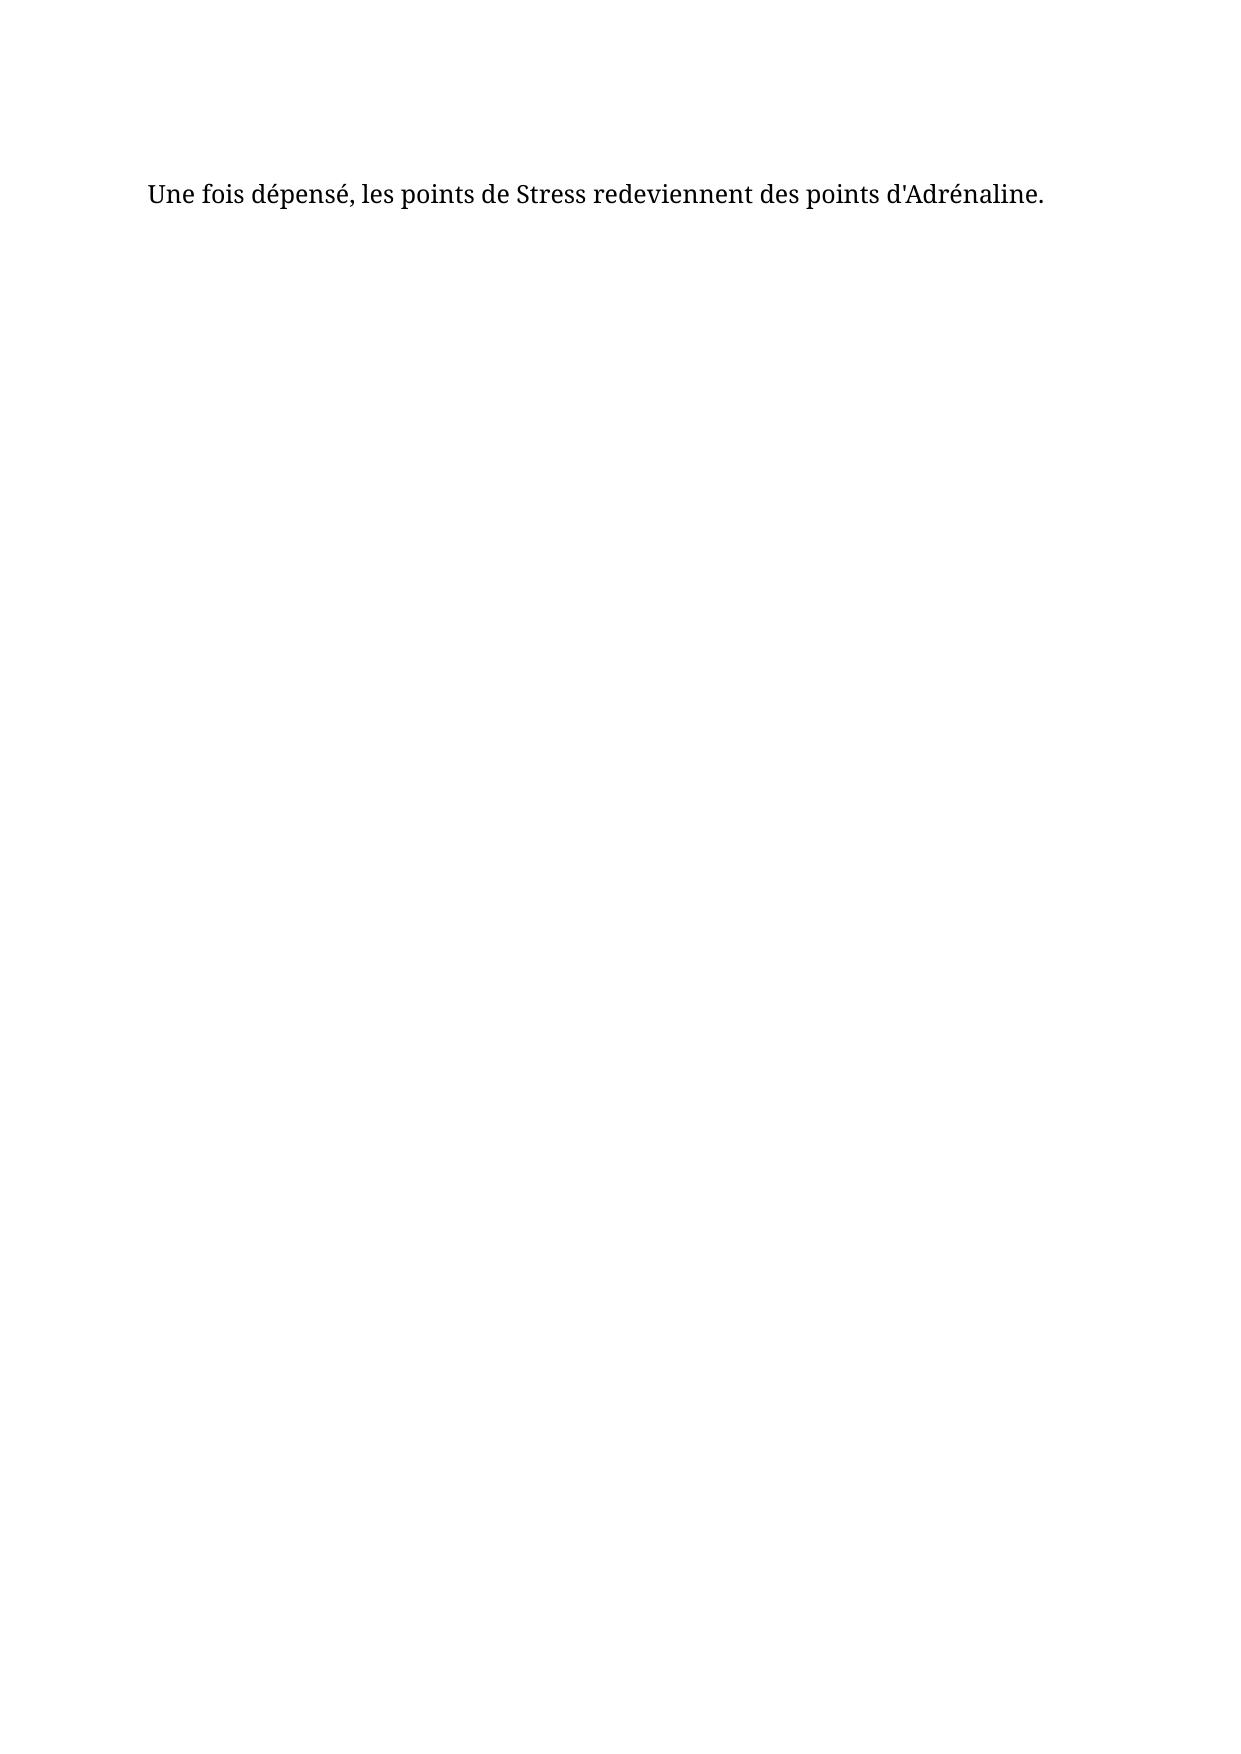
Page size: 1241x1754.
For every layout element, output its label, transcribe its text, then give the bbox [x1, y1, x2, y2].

text Une fois dépensé, les points de Stress redeviennent des points d'Adrénaline. [118, 176, 1122, 210]
